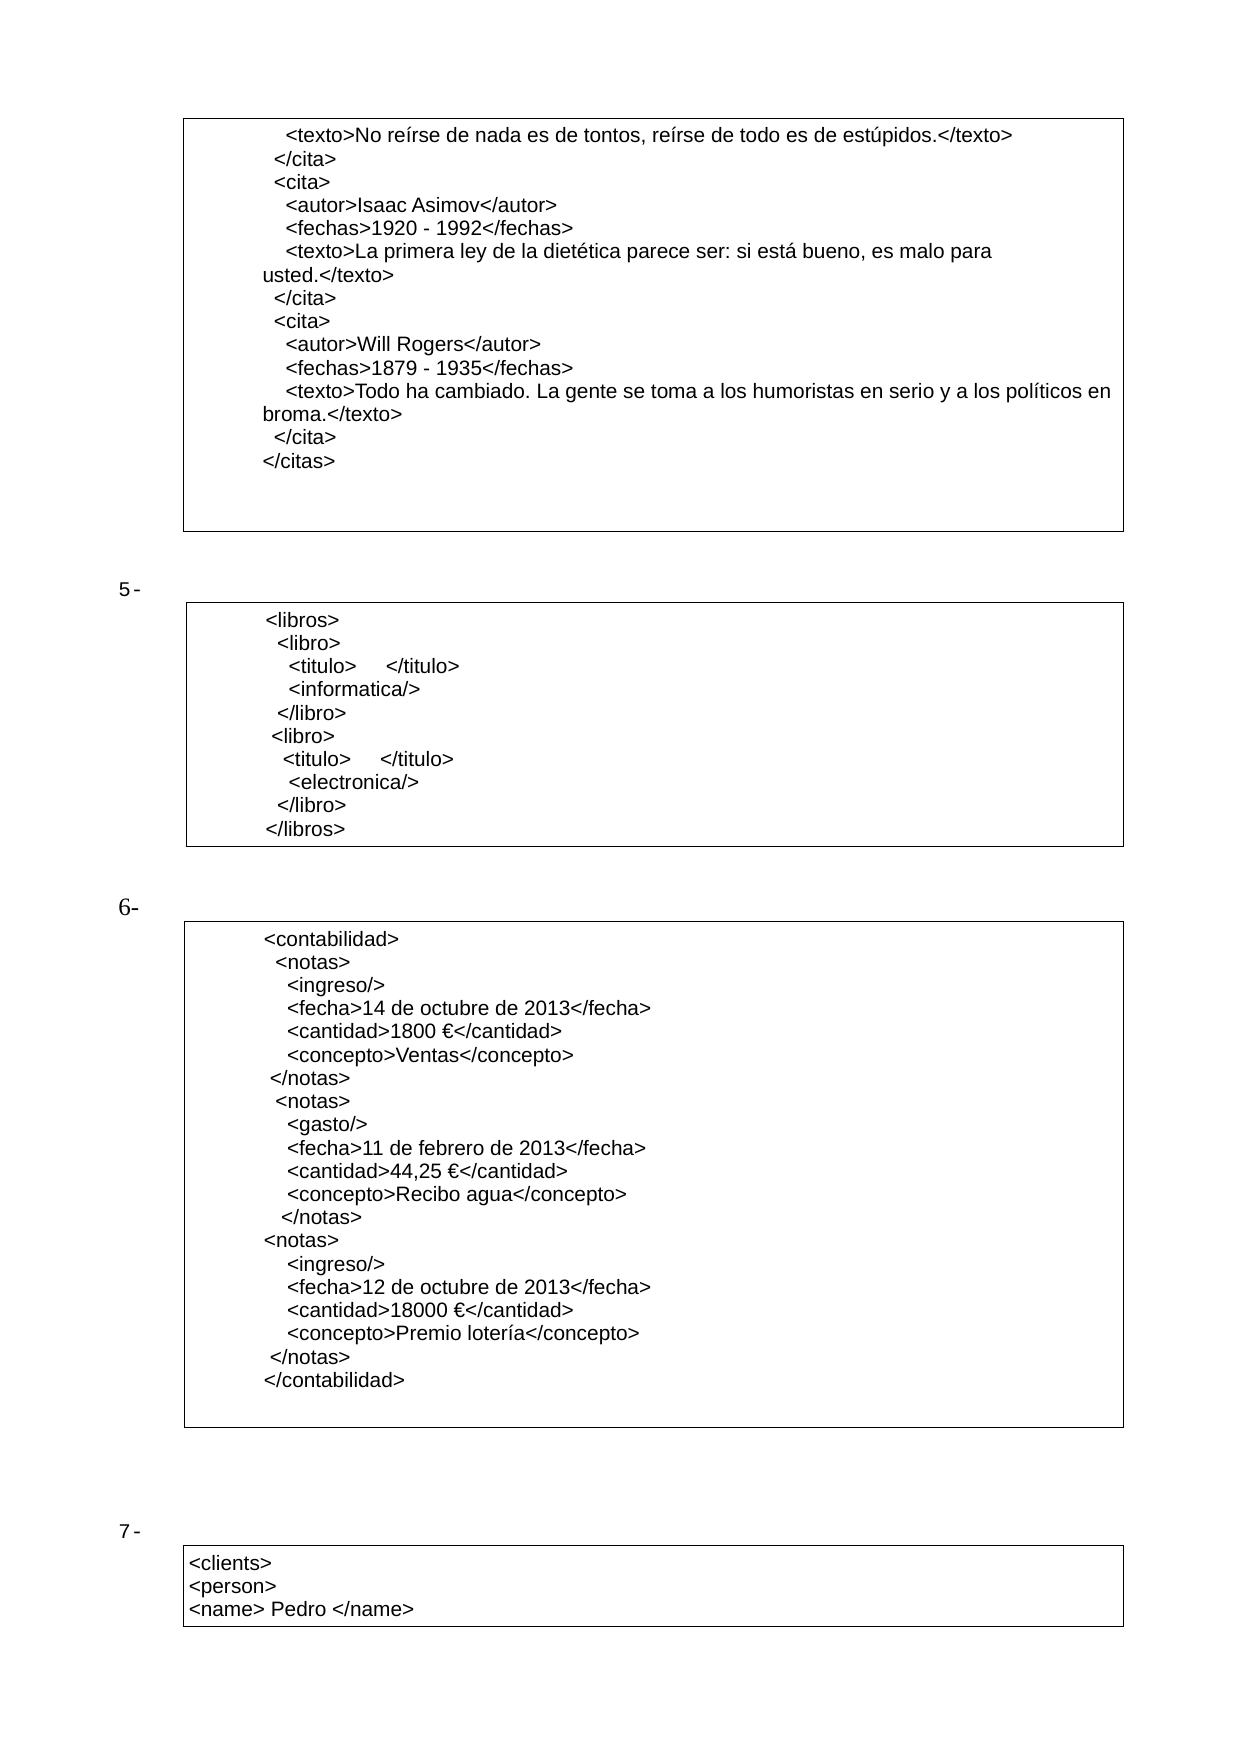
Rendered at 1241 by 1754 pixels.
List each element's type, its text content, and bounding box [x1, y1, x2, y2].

table_header <texto>No reírse de nada es de tontos, reírse de todo es de estúpidos.</texto> </cita> <cita> <autor>Isaac Asimov</autor> <fechas>1920 - 1992</fechas> <texto>La primera ley de la dietética parece ser: si está bueno, es malo para usted.</texto> </cita> <cita> <autor>Will Rogers</autor> <fechas>1879 - 1935</fechas> <texto>Todo ha cambiado. La gente se toma a los humoristas en serio y a los políticos en broma.</texto> </cita> </citas> [184, 119, 1123, 531]
text 7- [118, 1522, 1122, 1545]
text 6- [118, 893, 1122, 921]
table_header <libros> <libro> <titulo> </titulo> <informatica/> </libro> <libro> <titulo> </titulo> <electronica/> </libro> </libros> [187, 603, 1123, 846]
text 5- [118, 579, 1122, 602]
table_header <clients> <person> <name> Pedro </name> [184, 1546, 1123, 1626]
table_header <contabilidad> <notas> <ingreso/> <fecha>14 de octubre de 2013</fecha> <cantidad>1800 €</cantidad> <concepto>Ventas</concepto> </notas> <notas> <gasto/> <fecha>11 de febrero de 2013</fecha> <cantidad>44,25 €</cantidad> <concepto>Recibo agua</concepto> </notas> <notas> <ingreso/> <fecha>12 de octubre de 2013</fecha> <cantidad>18000 €</cantidad> <concepto>Premio lotería</concepto> </notas> </contabilidad> [185, 922, 1123, 1427]
